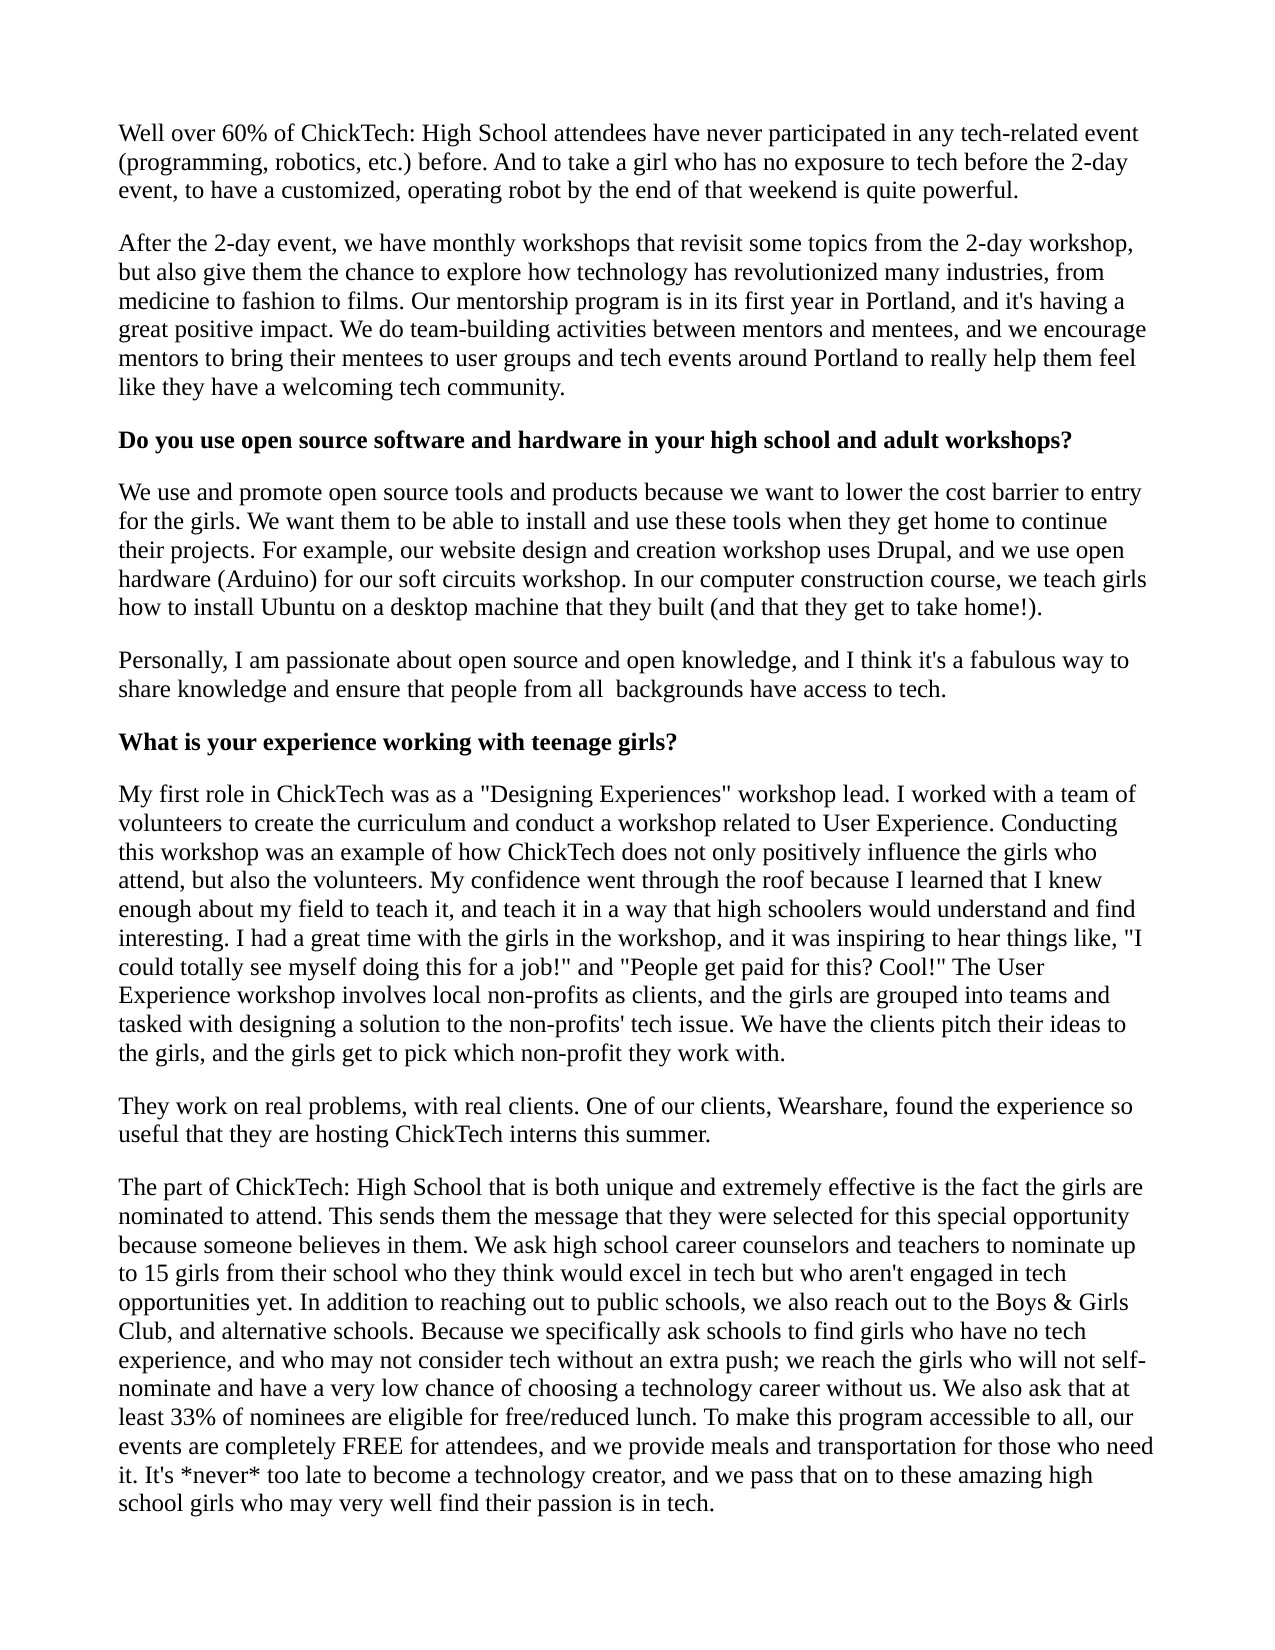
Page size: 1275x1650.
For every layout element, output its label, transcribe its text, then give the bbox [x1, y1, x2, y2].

text After the 2-day event, we have monthly workshops that revisit some topics from the 2-day workshop, but also give them the chance to explore how technology has revolutionized many industries, from medicine to fashion to films. Our mentorship program is in its first year in Portland, and it's having a great positive impact. We do team-building activities between mentors and mentees, and we encourage mentors to bring their mentees to user groups and tech events around Portland to really help them feel like they have a welcoming tech community. [118, 228, 1157, 401]
text They work on real problems, with real clients. One of our clients, Wearshare, found the experience so useful that they are hosting ChickTech interns this summer. [118, 1091, 1157, 1148]
text Well over 60% of ChickTech: High School attendees have never participated in any tech-related event (programming, robotics, etc.) before. And to take a girl who has no exposure to tech before the 2-day event, to have a customized, operating robot by the end of that weekend is quite powerful. [118, 118, 1157, 204]
text The part of ChickTech: High School that is both unique and extremely effective is the fact the girls are nominated to attend. This sends them the message that they were selected for this special opportunity because someone believes in them. We ask high school career counselors and teachers to nominate up to 15 girls from their school who they think would excel in tech but who aren't engaged in tech opportunities yet. In addition to reaching out to public schools, we also reach out to the Boys & Girls Club, and alternative schools. Because we specifically ask schools to find girls who have no tech experience, and who may not consider tech without an extra push; we reach the girls who will not self-nominate and have a very low chance of choosing a technology career without us. We also ask that at least 33% of nominees are eligible for free/reduced lunch. To make this program accessible to all, our events are completely FREE for attendees, and we provide meals and transportation for those who need it. It's *never* too late to become a technology creator, and we pass that on to these amazing high school girls who may very well find their passion is in tech. [118, 1172, 1157, 1517]
text What is your experience working with teenage girls? [118, 727, 1157, 755]
text My first role in ChickTech was as a "Designing Experiences" workshop lead. I worked with a team of volunteers to create the curriculum and conduct a workshop related to User Experience. Conducting this workshop was an example of how ChickTech does not only positively influence the girls who attend, but also the volunteers. My confidence went through the roof because I learned that I knew enough about my field to teach it, and teach it in a way that high schoolers would understand and find interesting. I had a great time with the girls in the workshop, and it was inspiring to hear things like, "I could totally see myself doing this for a job!" and "People get paid for this? Cool!" The User Experience workshop involves local non-profits as clients, and the girls are grouped into teams and tasked with designing a solution to the non-profits' tech issue. We have the clients pitch their ideas to the girls, and the girls get to pick which non-profit they work with. [118, 779, 1157, 1067]
text Personally, I am passionate about open source and open knowledge, and I think it's a fabulous way to share knowledge and ensure that people from all backgrounds have access to tech. [118, 645, 1157, 703]
text Do you use open source software and hardware in your high school and adult workshops? [118, 425, 1157, 453]
text We use and promote open source tools and products because we want to lower the cost barrier to entry for the girls. We want them to be able to install and use these tools when they get home to continue their projects. For example, our website design and creation workshop uses Drupal, and we use open hardware (Arduino) for our soft circuits workshop. In our computer construction course, we teach girls how to install Ubuntu on a desktop machine that they built (and that they get to take home!). [118, 477, 1157, 621]
